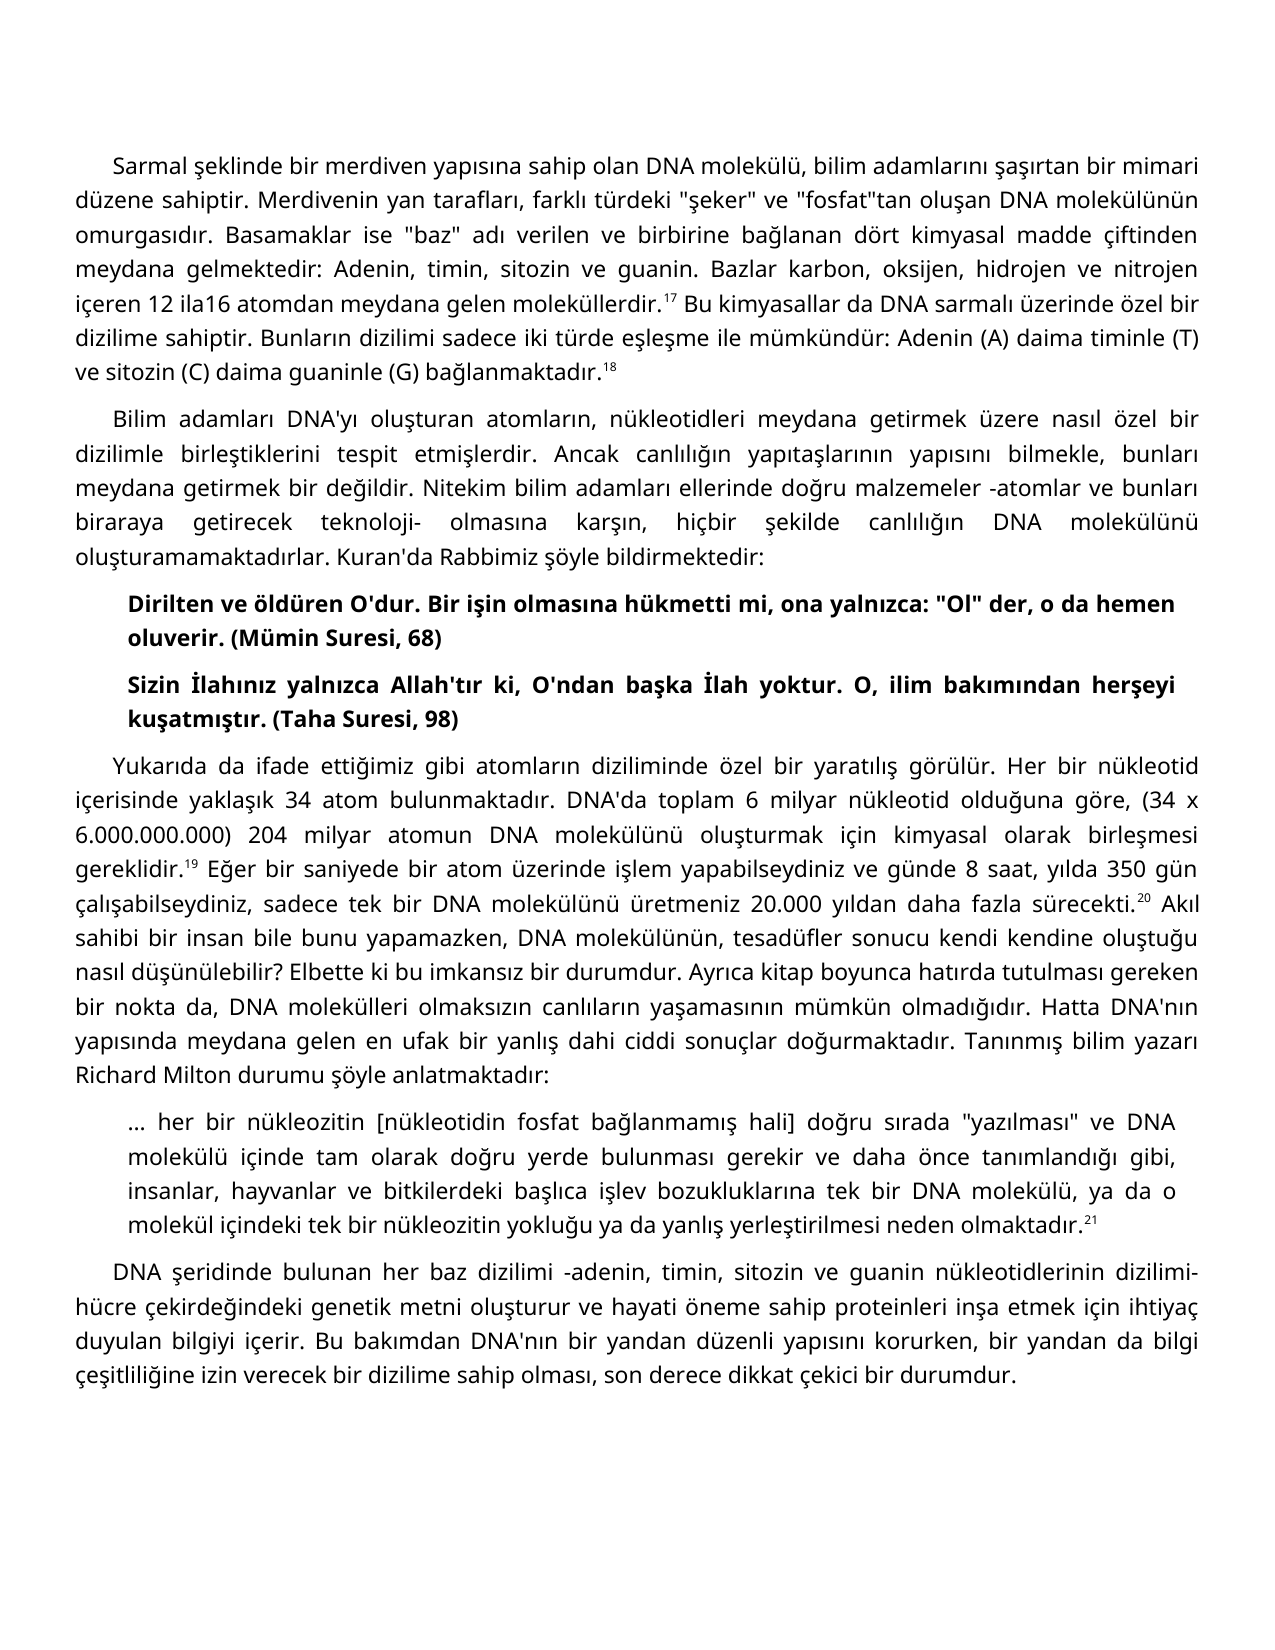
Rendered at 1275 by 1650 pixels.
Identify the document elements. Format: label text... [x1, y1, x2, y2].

text Sizin İlahınız yalnızca Allah'tır ki, O'ndan başka İlah yoktur. O, ilim bakımından herşeyi kuşatmıştır. (Taha Suresi, 98) [127, 669, 1177, 734]
text Bilim adamları DNA'yı oluşturan atomların, nükleotidleri meydana getirmek üzere nasıl özel bir dizilimle birleştiklerini tespit etmişlerdir. Ancak canlılığın yapıtaşlarının yapısını bilmekle, bunları meydana getirmek bir değildir. Nitekim bilim adamları ellerinde doğru malzemeler -atomlar ve bunları biraraya getirecek teknoloji- olmasına karşın, hiçbir şekilde canlılığın DNA molekülünü oluşturamamaktadırlar. Kuran'da Rabbimiz şöyle bildirmektedir: [75, 403, 1200, 572]
text Yukarıda da ifade ettiğimiz gibi atomların diziliminde özel bir yaratılış görülür. Her bir nükleotid içerisinde yaklaşık 34 atom bulunmaktadır. DNA'da toplam 6 milyar nükleotid olduğuna göre, (34 x 6.000.000.000) 204 milyar atomun DNA molekülünü oluşturmak için kimyasal olarak birleşmesi gereklidir.19 Eğer bir saniyede bir atom üzerinde işlem yapabilseydiniz ve günde 8 saat, yılda 350 gün çalışabilseydiniz, sadece tek bir DNA molekülünü üretmeniz 20.000 yıldan daha fazla sürecekti.20 Akıl sahibi bir insan bile bunu yapamazken, DNA molekülünün, tesadüfler sonucu kendi kendine oluştuğu nasıl düşünülebilir? Elbette ki bu imkansız bir durumdur. Ayrıca kitap boyunca hatırda tutulması gereken bir nokta da, DNA molekülleri olmaksızın canlıların yaşamasının mümkün olmadığıdır. Hatta DNA'nın yapısında meydana gelen en ufak bir yanlış dahi ciddi sonuçlar doğurmaktadır. Tanınmış bilim yazarı Richard Milton durumu şöyle anlatmaktadır: [75, 750, 1200, 1091]
text DNA şeridinde bulunan her baz dizilimi -adenin, timin, sitozin ve guanin nükleotidlerinin dizilimi- hücre çekirdeğindeki genetik metni oluşturur ve hayati öneme sahip proteinleri inşa etmek için ihtiyaç duyulan bilgiyi içerir. Bu bakımdan DNA'nın bir yandan düzenli yapısını korurken, bir yandan da bilgi çeşitliliğine izin verecek bir dizilime sahip olması, son derece dikkat çekici bir durumdur. [75, 1256, 1200, 1391]
text … her bir nükleozitin [nükleotidin fosfat bağlanmamış hali] doğru sırada "yazılması" ve DNA molekülü içinde tam olarak doğru yerde bulunması gerekir ve daha önce tanımlandığı gibi, insanlar, hayvanlar ve bitkilerdeki başlıca işlev bozukluklarına tek bir DNA molekülü, ya da o molekül içindeki tek bir nükleozitin yokluğu ya da yanlış yerleştirilmesi neden olmaktadır.21 [127, 1106, 1177, 1241]
text Sarmal şeklinde bir merdiven yapısına sahip olan DNA molekülü, bilim adamlarını şaşırtan bir mimari düzene sahiptir. Merdivenin yan tarafları, farklı türdeki "şeker" ve "fosfat"tan oluşan DNA molekülünün omurgasıdır. Basamaklar ise "baz" adı verilen ve birbirine bağlanan dört kimyasal madde çiftinden meydana gelmektedir: Adenin, timin, sitozin ve guanin. Bazlar karbon, oksijen, hidrojen ve nitrojen içeren 12 ila16 atomdan meydana gelen moleküllerdir.17 Bu kimyasallar da DNA sarmalı üzerinde özel bir dizilime sahiptir. Bunların dizilimi sadece iki türde eşleşme ile mümkündür: Adenin (A) daima timinle (T) ve sitozin (C) daima guaninle (G) bağlanmaktadır.18 [75, 150, 1200, 387]
text Dirilten ve öldüren O'dur. Bir işin olmasına hükmetti mi, ona yalnızca: "Ol" der, o da hemen oluverir. (Mümin Suresi, 68) [127, 587, 1177, 653]
